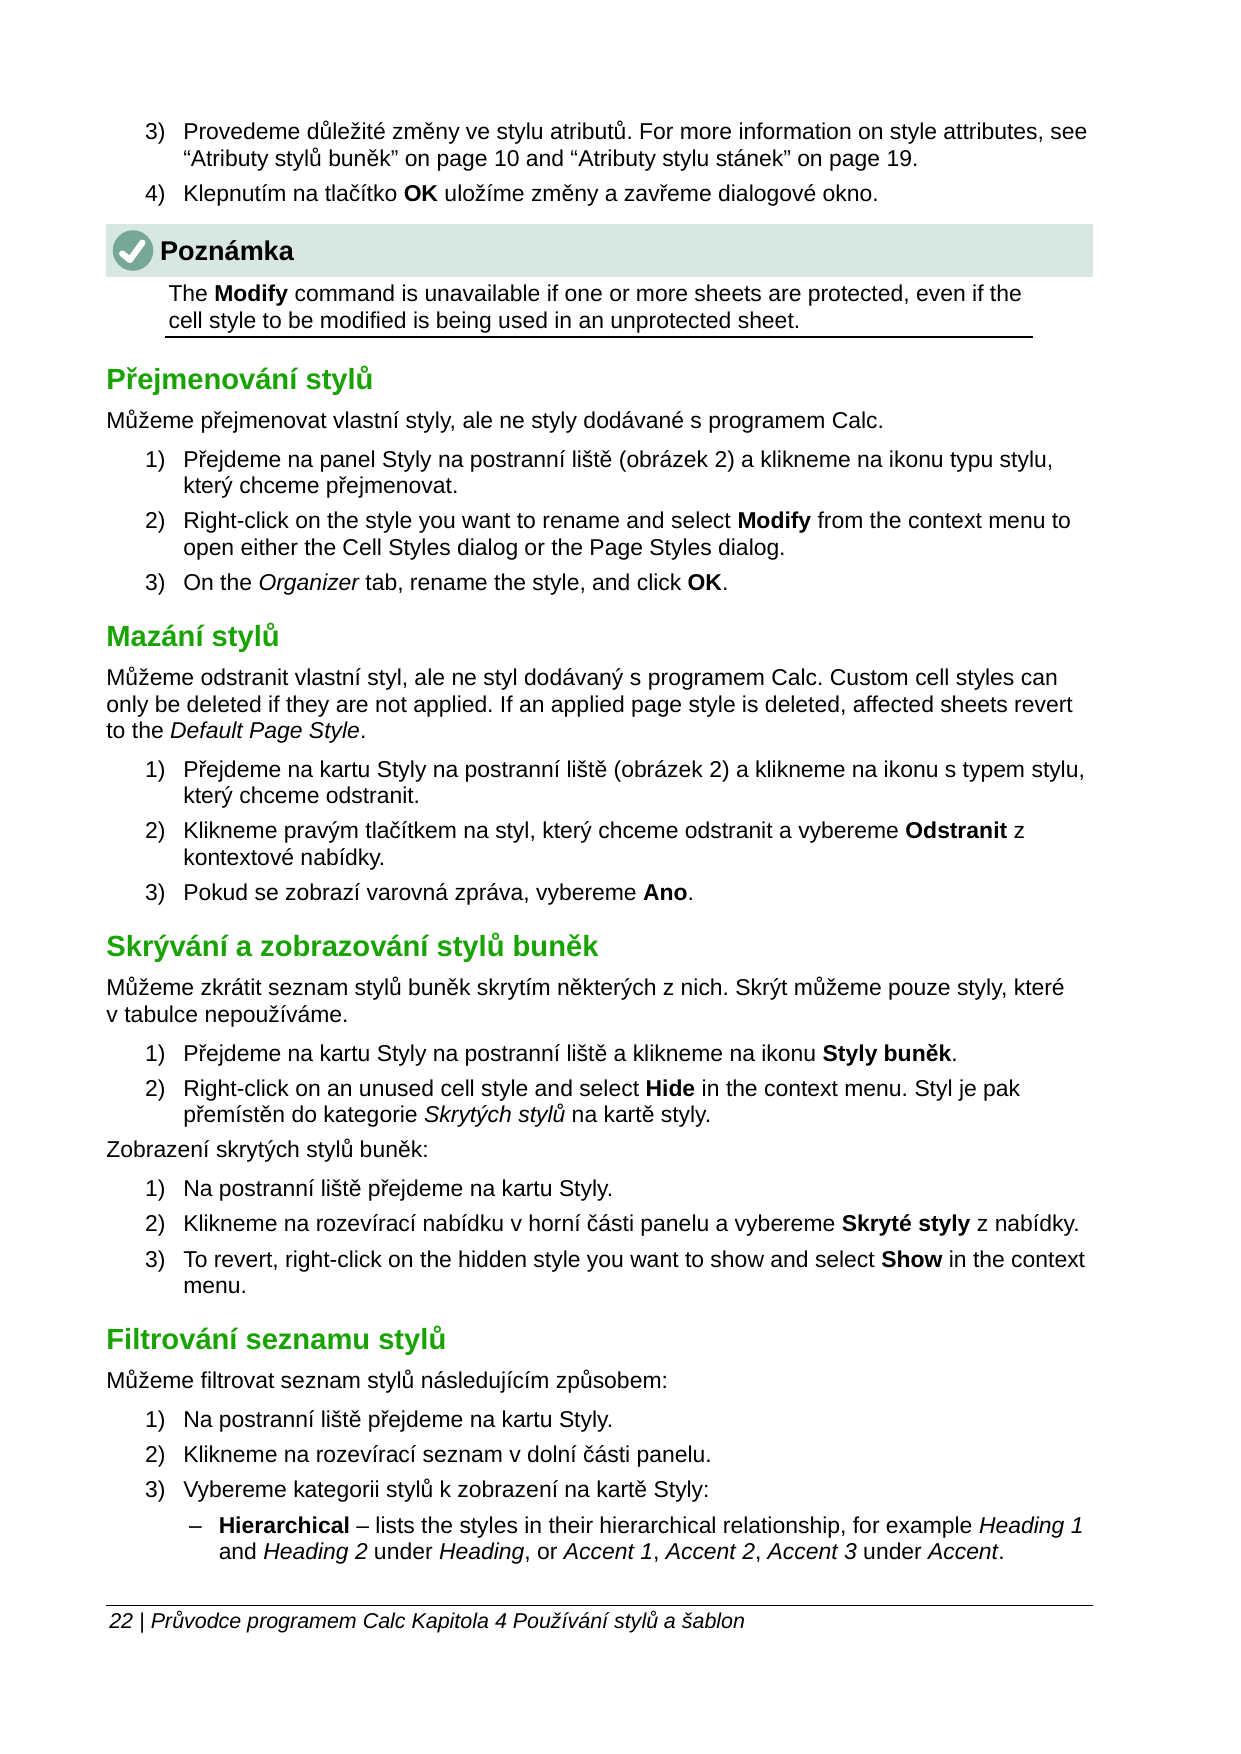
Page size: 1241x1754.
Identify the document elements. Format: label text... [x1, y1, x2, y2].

text Můžeme přejmenovat vlastní styly, ale ne styly dodávané s programem Calc. [106, 407, 1093, 433]
list Right-click on the style you want to rename and select Modify from the context menu to open either the Cell Styles dialog or the Page Styles dialog. [165, 507, 1093, 560]
list Klikneme pravým tlačítkem na styl, který chceme odstranit a vybereme Odstranit z kontextové nabídky. [165, 817, 1093, 870]
list Vybereme kategorii stylů k zobrazení na kartě Styly: [165, 1476, 1093, 1503]
list Klepnutím na tlačítko OK uložíme změny a zavřeme dialogové okno. [165, 180, 1093, 206]
subtitle Skrývání a zobrazování stylů buněk [106, 929, 1093, 962]
list Klikneme na rozevírací nabídku v horní části panelu a vybereme Skryté styly z nabídky. [165, 1210, 1093, 1237]
list Můžeme filtrovat seznam stylů následujícím způsobem: [106, 1367, 1093, 1393]
subtitle Mazání stylů [106, 619, 1093, 652]
list Pokud se zobrazí varovná zpráva, vybereme Ano. [165, 879, 1093, 905]
text Můžeme zkrátit seznam stylů buněk skrytím některých z nich. Skrýt můžeme pouze styly, které v tabulce nepoužíváme. [106, 974, 1093, 1027]
list Provedeme důležité změny ve stylu atributů. For more information on style attributes, see “Cell style attributes” on page 9 and “Page style attributes” on page 18. [165, 118, 1093, 171]
list Přejdeme na kartu Styly na postranní liště (obrázek 2) a klikneme na ikonu s typem stylu, který chceme odstranit. [165, 756, 1093, 808]
list Hierarchical – lists the styles in their hierarchical relationship, for example Heading 1 and Heading 2 under Heading, or Accent 1, Accent 2, Accent 3 under Accent. [189, 1512, 1093, 1564]
list Na postranní liště přejdeme na kartu Styly. [165, 1406, 1093, 1432]
list On the Organizer tab, rename the style, and click OK. [165, 569, 1093, 595]
list Přejdeme na panel Styly na postranní liště (obrázek 2) a klikneme na ikonu typu stylu, který chceme přejmenovat. [165, 446, 1093, 498]
list Right-click on an unused cell style and select Hide in the context menu. Styl je pak přemístěn do kategorie Skrytých stylů na kartě styly. [165, 1075, 1093, 1127]
subtitle Přejmenování stylů [106, 362, 1093, 395]
text The Modify command is unavailable if one or more sheets are protected, even if the cell style to be modified is being used in an unprotected sheet. [165, 277, 1033, 336]
list Na postranní liště přejdeme na kartu Styly. [165, 1175, 1093, 1201]
list To revert, right-click on the hidden style you want to show and select Show in the context menu. [165, 1246, 1093, 1298]
list Přejdeme na kartu Styly na postranní liště a klikneme na ikonu Styly buněk. [165, 1039, 1093, 1066]
subtitle Poznámka [106, 224, 1093, 277]
text Můžeme odstranit vlastní styl, ale ne styl dodávaný s programem Calc. Custom cell styles can only be deleted if they are not applied. If an applied page style is deleted, affected sheets revert to the Default Page Style. [106, 664, 1093, 743]
subtitle Filtrování seznamu stylů [106, 1322, 1093, 1355]
list Zobrazení skrytých stylů buněk: [106, 1136, 1093, 1163]
list Klikneme na rozevírací seznam v dolní části panelu. [165, 1441, 1093, 1468]
